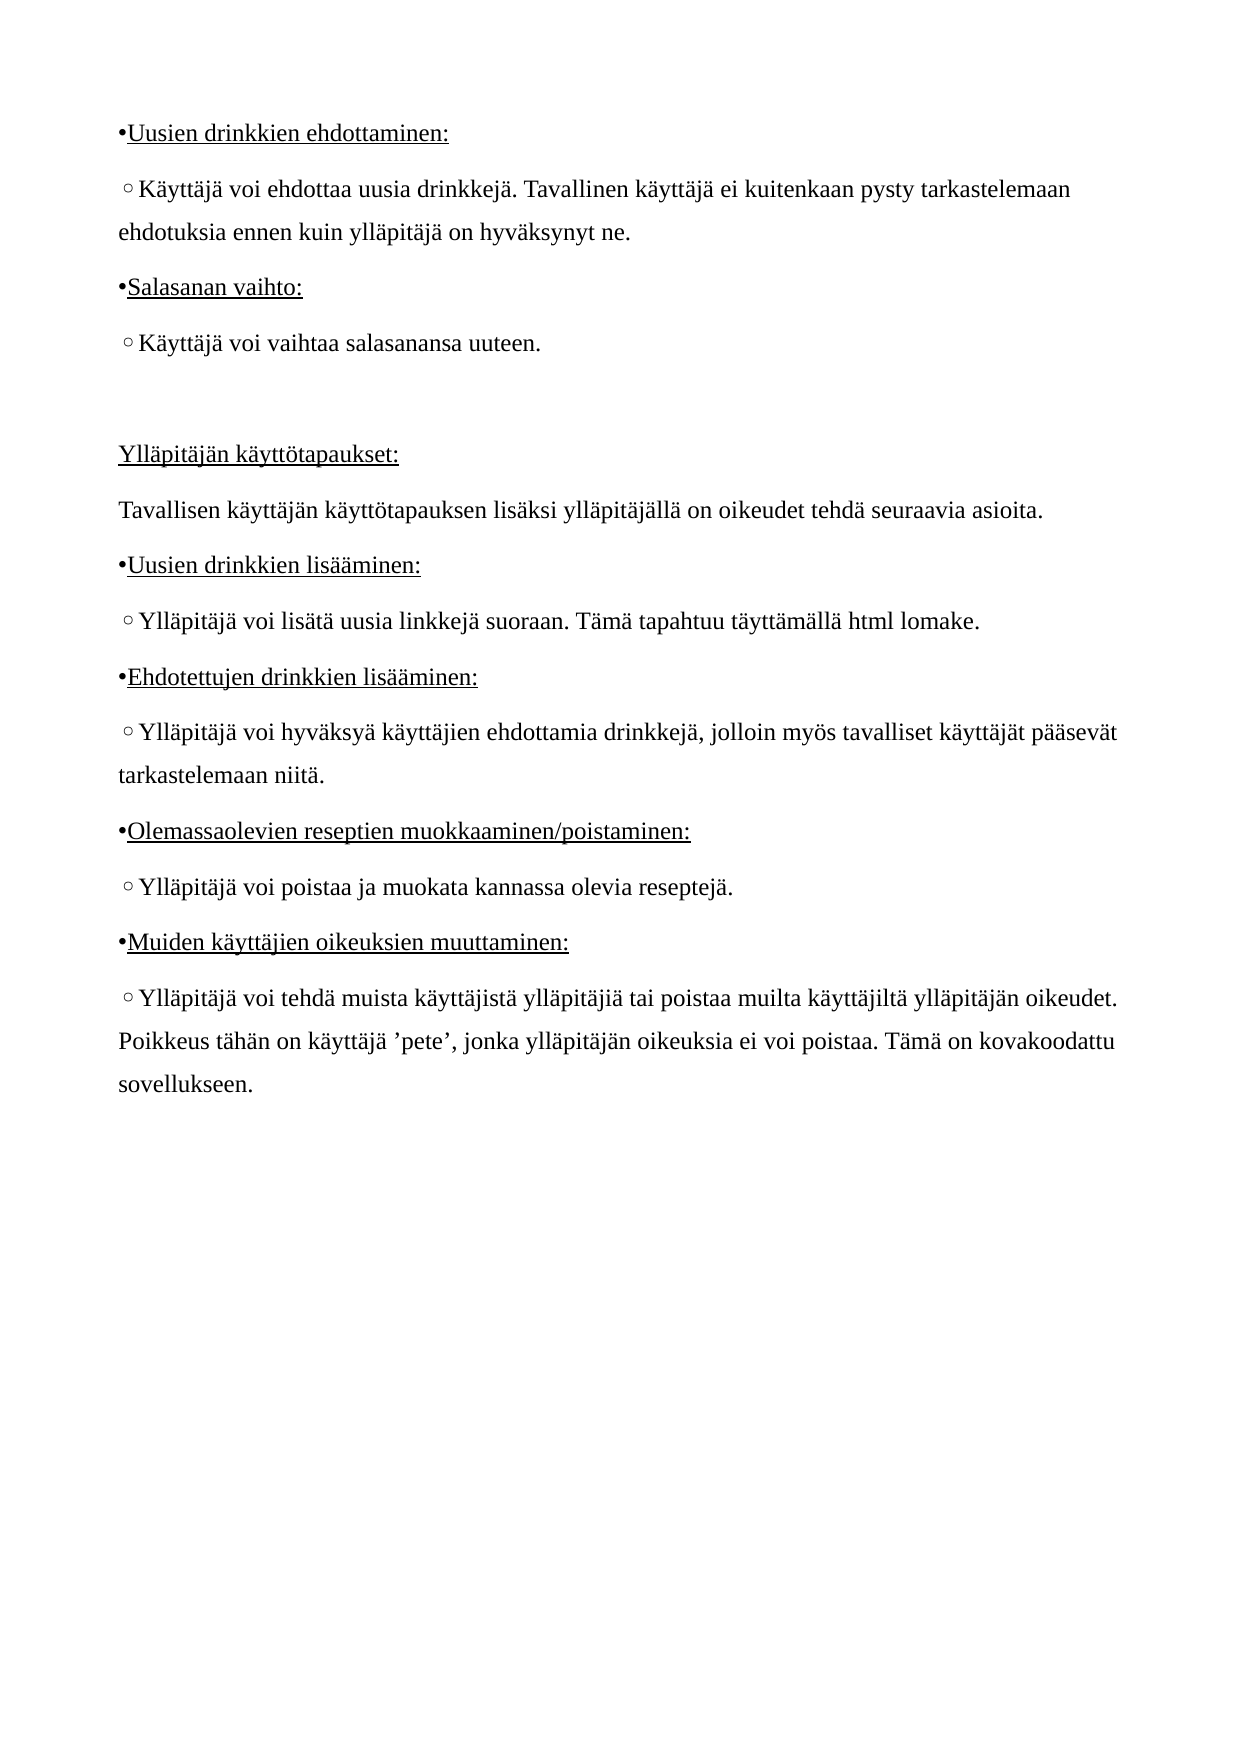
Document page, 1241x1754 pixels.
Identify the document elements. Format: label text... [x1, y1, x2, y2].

list Käyttäjä voi ehdottaa uusia drinkkejä. Tavallinen käyttäjä ei kuitenkaan pysty tarkastelemaan ehdotuksia ennen kuin ylläpitäjä on hyväksynyt ne. [118, 174, 1122, 246]
list Ylläpitäjä voi tehdä muista käyttäjistä ylläpitäjiä tai poistaa muilta käyttäjiltä ylläpitäjän oikeudet. Poikkeus tähän on käyttäjä ’pete’, jonka ylläpitäjän oikeuksia ei voi poistaa. Tämä on kovakoodattu sovellukseen. [118, 983, 1122, 1098]
list Salasanan vaihto: [118, 272, 1122, 301]
text Ylläpitäjän käyttötapaukset: [118, 439, 1122, 468]
list Ylläpitäjä voi hyväksyä käyttäjien ehdottamia drinkkejä, jolloin myös tavalliset käyttäjät pääsevät tarkastelemaan niitä. [118, 717, 1122, 789]
list Käyttäjä voi vaihtaa salasanansa uuteen. [118, 328, 1122, 357]
list Ylläpitäjä voi lisätä uusia linkkejä suoraan. Tämä tapahtuu täyttämällä html lomake. [118, 606, 1122, 635]
text Tavallisen käyttäjän käyttötapauksen lisäksi ylläpitäjällä on oikeudet tehdä seuraavia asioita. [118, 495, 1122, 524]
list Uusien drinkkien ehdottaminen: [118, 118, 1122, 147]
list Olemassaolevien reseptien muokkaaminen/poistaminen: [118, 816, 1122, 845]
list Ylläpitäjä voi poistaa ja muokata kannassa olevia reseptejä. [118, 872, 1122, 901]
list Uusien drinkkien lisääminen: [118, 551, 1122, 579]
list Ehdotettujen drinkkien lisääminen: [118, 662, 1122, 691]
list Muiden käyttäjien oikeuksien muuttaminen: [118, 927, 1122, 956]
